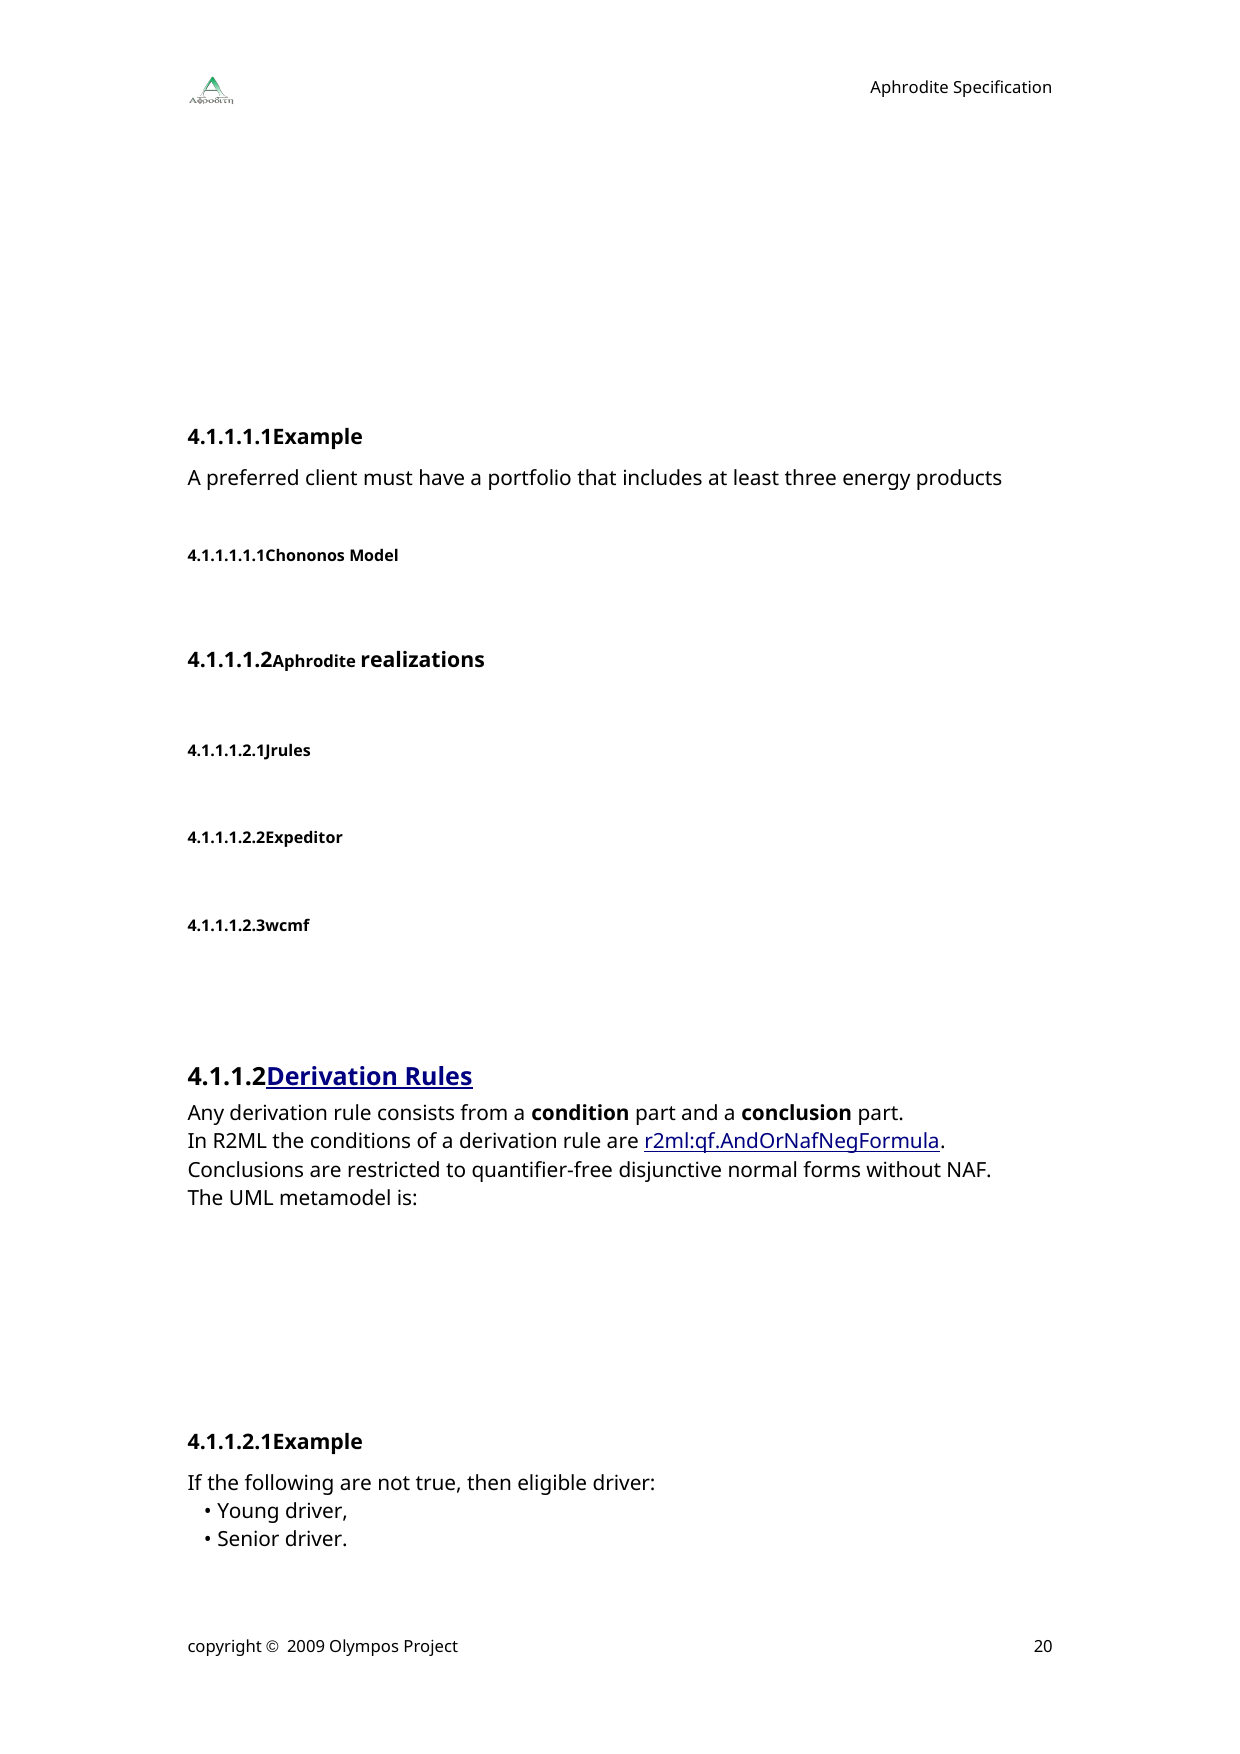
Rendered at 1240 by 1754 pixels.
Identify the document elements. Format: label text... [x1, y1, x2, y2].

subtitle wcmf [187, 914, 1052, 936]
text In R2ML the conditions of a derivation rule are r2ml:qf.AndOrNafNegFormula. [187, 1127, 1052, 1155]
subtitle Derivation Rules [187, 1058, 1052, 1092]
subtitle Chononos Model [187, 544, 1052, 566]
text Conclusions are restricted to quantifier-free disjunctive normal forms without NAF. [187, 1155, 1052, 1183]
text The UML metamodel is: [187, 1183, 1052, 1211]
subtitle Example [187, 1427, 1052, 1456]
subtitle Example [187, 422, 1052, 451]
subtitle Aphrodite realizations [187, 644, 1052, 673]
text • Young driver, [187, 1496, 1052, 1524]
picture [188, 76, 235, 105]
subtitle Expeditor [187, 827, 1052, 848]
text • Senior driver. [187, 1524, 1052, 1553]
text Any derivation rule consists from a condition part and a conclusion part. [187, 1098, 1052, 1127]
subtitle Jrules [187, 739, 1052, 761]
text A preferred client must have a portfolio that includes at least three energy products [187, 463, 1052, 491]
text If the following are not true, then eligible driver: [187, 1468, 1052, 1496]
